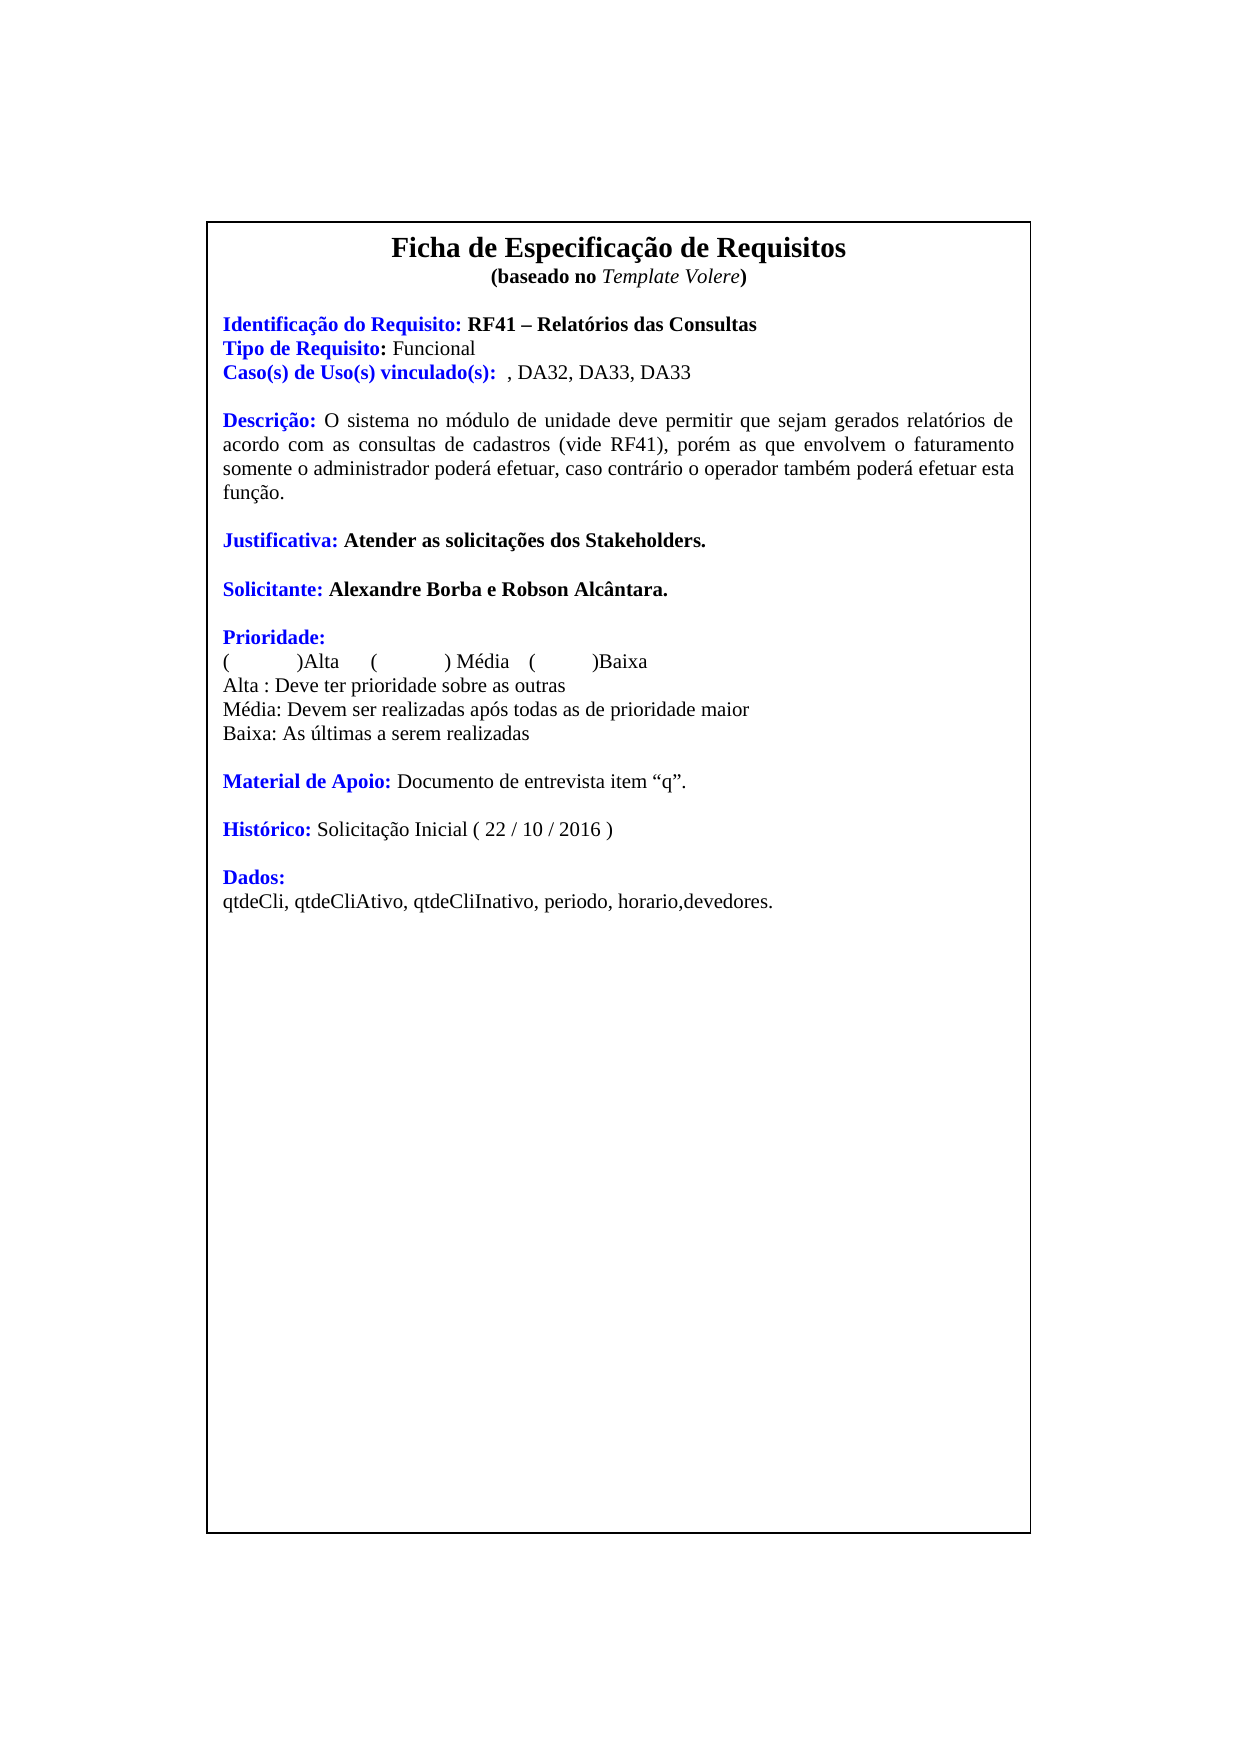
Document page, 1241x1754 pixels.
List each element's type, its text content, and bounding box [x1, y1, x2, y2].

text ( )Alta ( ) Média ( )Baixa [223, 649, 1015, 673]
text Material de Apoio: Documento de entrevista item “q”. [223, 769, 1015, 793]
text Média: Devem ser realizadas após todas as de prioridade maior [223, 697, 1015, 721]
text qtdeCli, qtdeCliAtivo, qtdeCliInativo, periodo, horario,devedores. [223, 889, 1015, 913]
text (baseado no Template Volere) [223, 264, 1015, 288]
text Prioridade: [223, 624, 1015, 649]
text Dados: [223, 865, 1015, 889]
text Caso(s) de Uso(s) vinculado(s): , DA32, DA33, DA33 [223, 360, 1015, 384]
text Identificação do Requisito: RF41 – Relatórios das Consultas [223, 312, 1015, 336]
text Solicitante: Alexandre Borba e Robson Alcântara. [223, 576, 1015, 601]
text Descrição: O sistema no módulo de unidade deve permitir que sejam gerados relatórios de acordo com as consultas de cadastros (vide RF41), porém as que envolvem o faturamento somente o administrador poderá efetuar, caso contrário o operador também poderá efetuar esta função. [223, 408, 1015, 504]
text Histórico: Solicitação Inicial ( 22 / 10 / 2016 ) [223, 817, 1015, 841]
text Ficha de Especificação de Requisitos [223, 230, 1015, 264]
text Tipo de Requisito: Funcional [223, 336, 1015, 360]
text Baixa: As últimas a serem realizadas [223, 721, 1015, 745]
text Alta : Deve ter prioridade sobre as outras [223, 673, 1015, 697]
text Justificativa: Atender as solicitações dos Stakeholders. [223, 528, 1015, 552]
